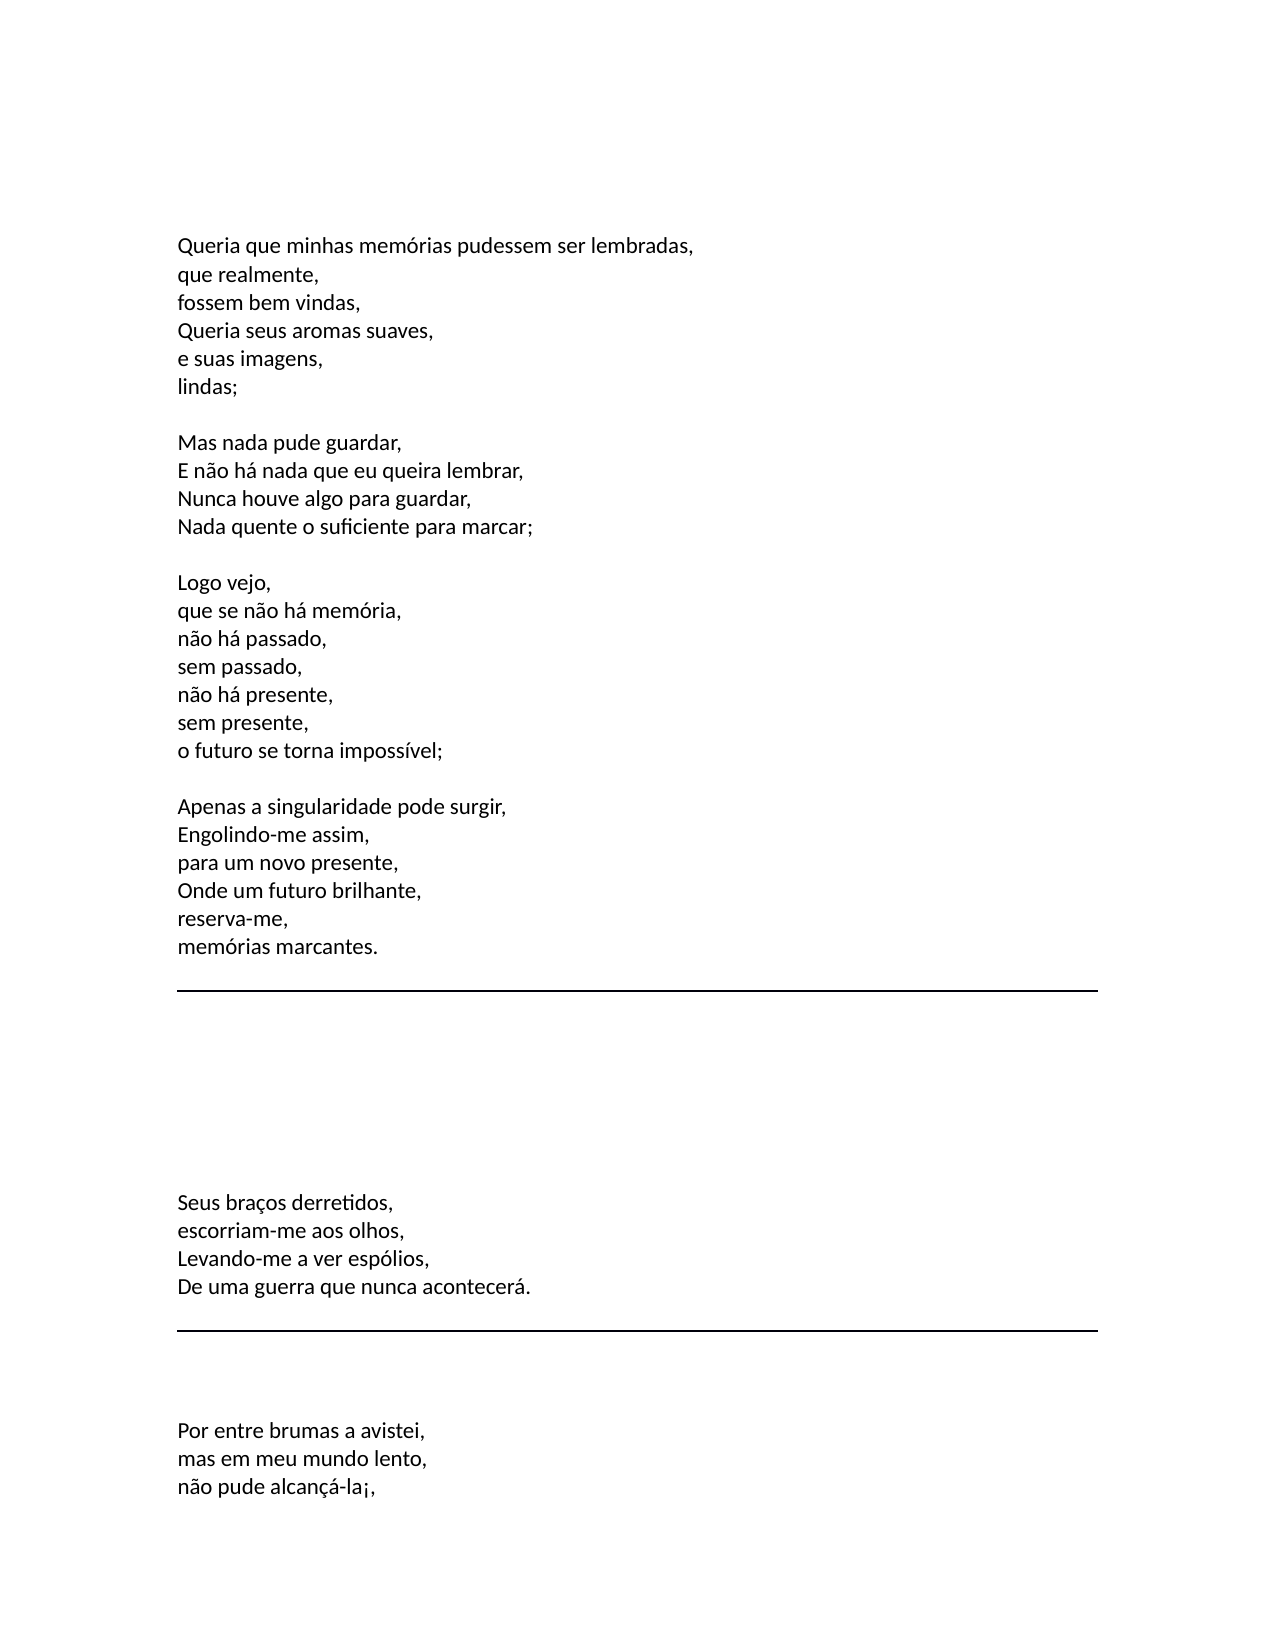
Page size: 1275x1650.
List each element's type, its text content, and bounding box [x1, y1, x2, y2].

text Onde um futuro brilhante, reserva-me, memórias marcantes. [177, 876, 1098, 960]
text Queria seus aromas suaves, e suas imagens, lindas; [177, 316, 1098, 400]
text De uma guerra que nunca acontecerá. [177, 1272, 1098, 1330]
text Por entre brumas a avistei, mas em meu mundo lento, não pude alcançá-la¡, [177, 1416, 1098, 1500]
text Logo vejo, que se não há memória, não há passado, sem passado, não há presente, sem presente, o futuro se torna impossível; [177, 568, 1098, 764]
text Seus braços derretidos, escorriam-me aos olhos, [177, 1188, 1098, 1244]
text Levando-me a ver espólios, [177, 1244, 1098, 1272]
text Apenas a singularidade pode surgir, [177, 792, 1098, 820]
text Nunca houve algo para guardar, [177, 484, 1098, 512]
text E não há nada que eu queira lembrar, [177, 456, 1098, 484]
text Nada quente o suficiente para marcar; [177, 512, 1098, 540]
text Mas nada pude guardar, [177, 428, 1098, 456]
text Queria que minhas memórias pudessem ser lembradas, que realmente, fossem bem vindas, [177, 232, 1098, 316]
text Engolindo-me assim, para um novo presente, [177, 820, 1098, 876]
